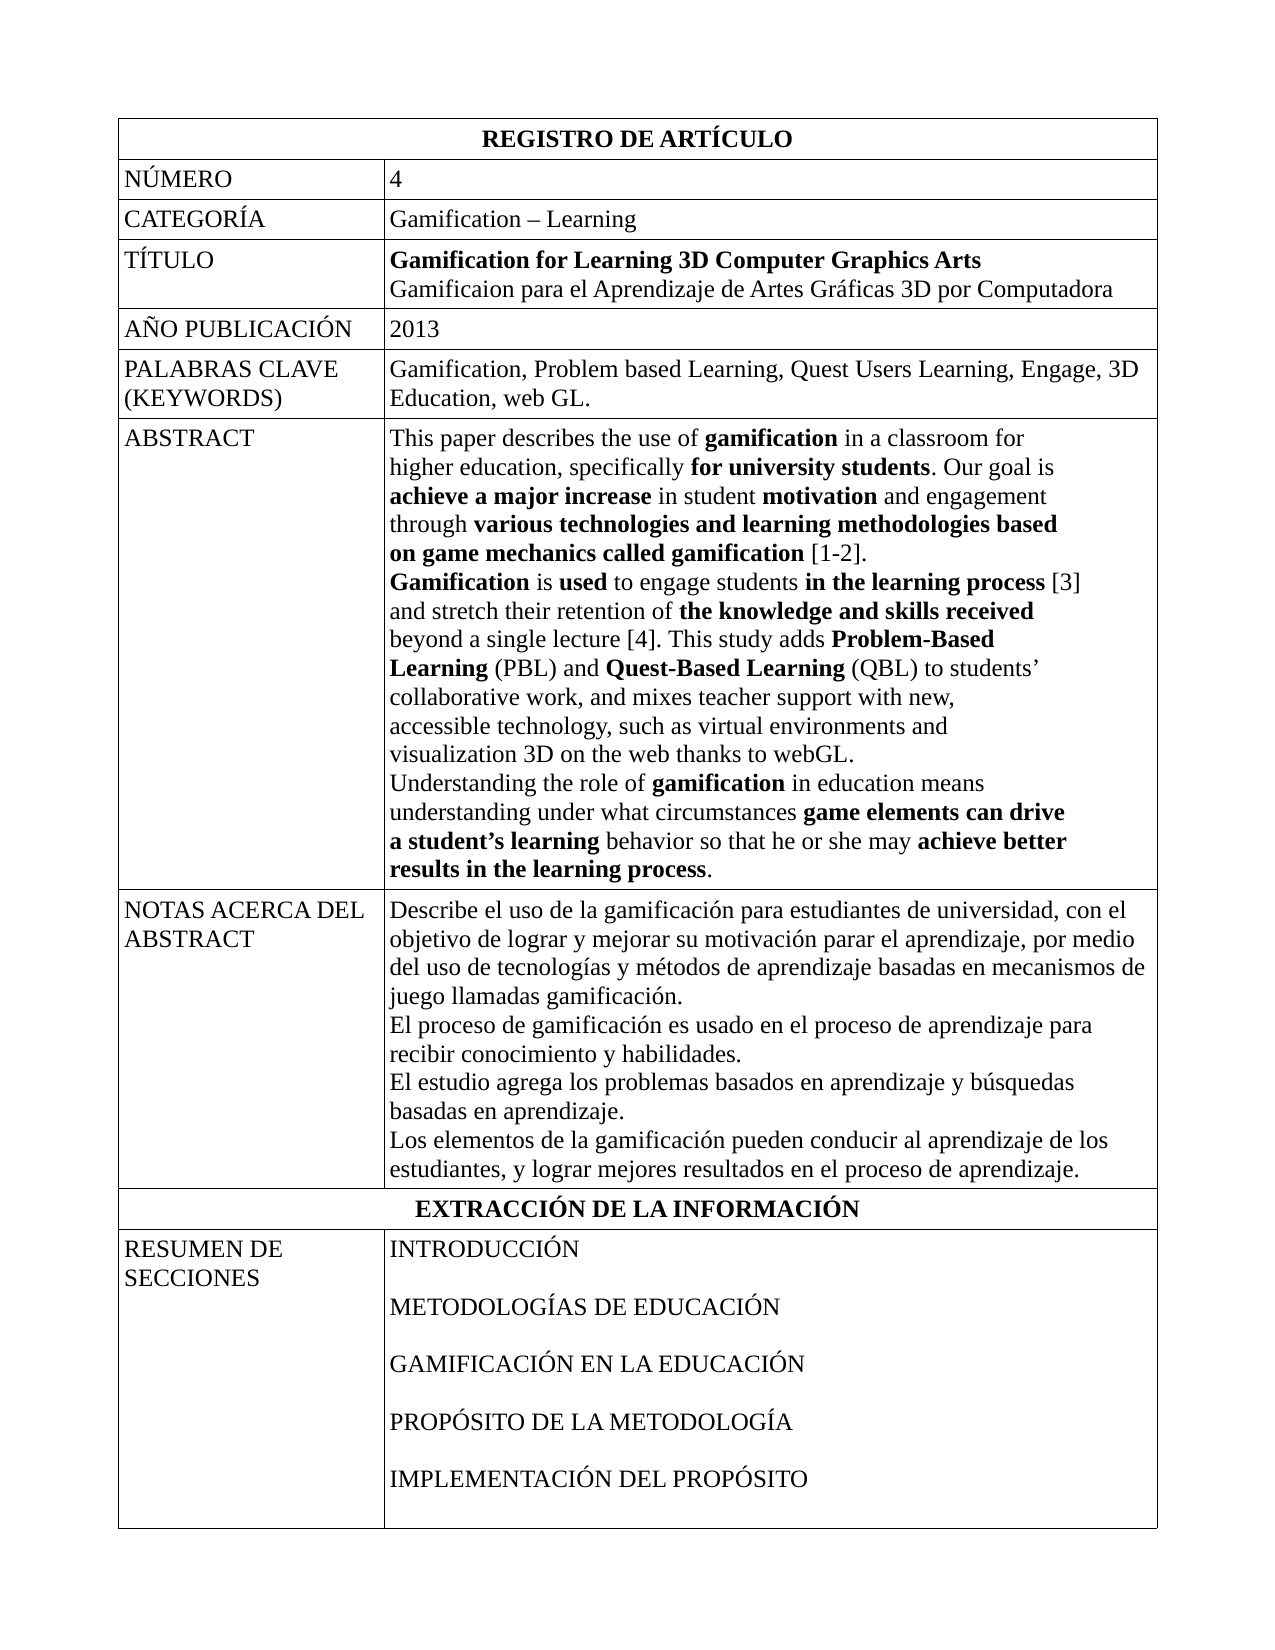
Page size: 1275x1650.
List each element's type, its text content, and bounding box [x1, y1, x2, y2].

table_header REGISTRO DE ARTÍCULO [119, 119, 1157, 158]
table_cell INTRODUCCIÓN METODOLOGÍAS DE EDUCACIÓN GAMIFICACIÓN EN LA EDUCACIÓN PROPÓSITO DE LA METODOLOGÍA IMPLEMENTACIÓN DEL PROPÓSITO [385, 1230, 1157, 1527]
table_cell CATEGORÍA [119, 200, 384, 239]
table_cell Gamification for Learning 3D Computer Graphics Arts Gamificaion para el Aprendizaje de Artes Gráficas 3D por Computadora [385, 240, 1157, 308]
table_cell AÑO PUBLICACIÓN [119, 309, 384, 348]
table_cell Gamification, Problem based Learning, Quest Users Learning, Engage, 3D Education, web GL. [385, 350, 1157, 417]
table_cell NOTAS ACERCA DEL ABSTRACT [119, 890, 384, 1188]
table_cell TÍTULO [119, 240, 384, 308]
table_cell ABSTRACT [119, 419, 384, 889]
table_cell EXTRACCIÓN DE LA INFORMACIÓN [119, 1189, 1157, 1228]
table_cell This paper describes the use of gamification in a classroom for higher education, specifically for university students. Our goal is achieve a major increase in student motivation and engagement through various technologies and learning methodologies based on game mechanics called gamification [1-2]. Gamification is used to engage students in the learning process [3] and stretch their retention of the knowledge and skills received beyond a single lecture [4]. This study adds Problem-Based Learning (PBL) and Quest-Based Learning (QBL) to students’ collaborative work, and mixes teacher support with new, accessible technology, such as virtual environments and visualization 3D on the web thanks to webGL. Understanding the role of gamification in education means understanding under what circumstances game elements can drive a student’s learning behavior so that he or she may achieve better results in the learning process. [385, 419, 1157, 889]
table_cell PALABRAS CLAVE (KEYWORDS) [119, 350, 384, 417]
table_cell 4 [385, 160, 1157, 199]
table_cell 2013 [385, 309, 1157, 348]
table_cell Describe el uso de la gamificación para estudiantes de universidad, con el objetivo de lograr y mejorar su motivación parar el aprendizaje, por medio del uso de tecnologías y métodos de aprendizaje basadas en mecanismos de juego llamadas gamificación. El proceso de gamificación es usado en el proceso de aprendizaje para recibir conocimiento y habilidades. El estudio agrega los problemas basados en aprendizaje y búsquedas basadas en aprendizaje. Los elementos de la gamificación pueden conducir al aprendizaje de los estudiantes, y lograr mejores resultados en el proceso de aprendizaje. [385, 890, 1157, 1188]
table_cell NÚMERO [119, 160, 384, 199]
table_cell Gamification – Learning [385, 200, 1157, 239]
table_cell RESUMEN DE SECCIONES [119, 1230, 384, 1527]
